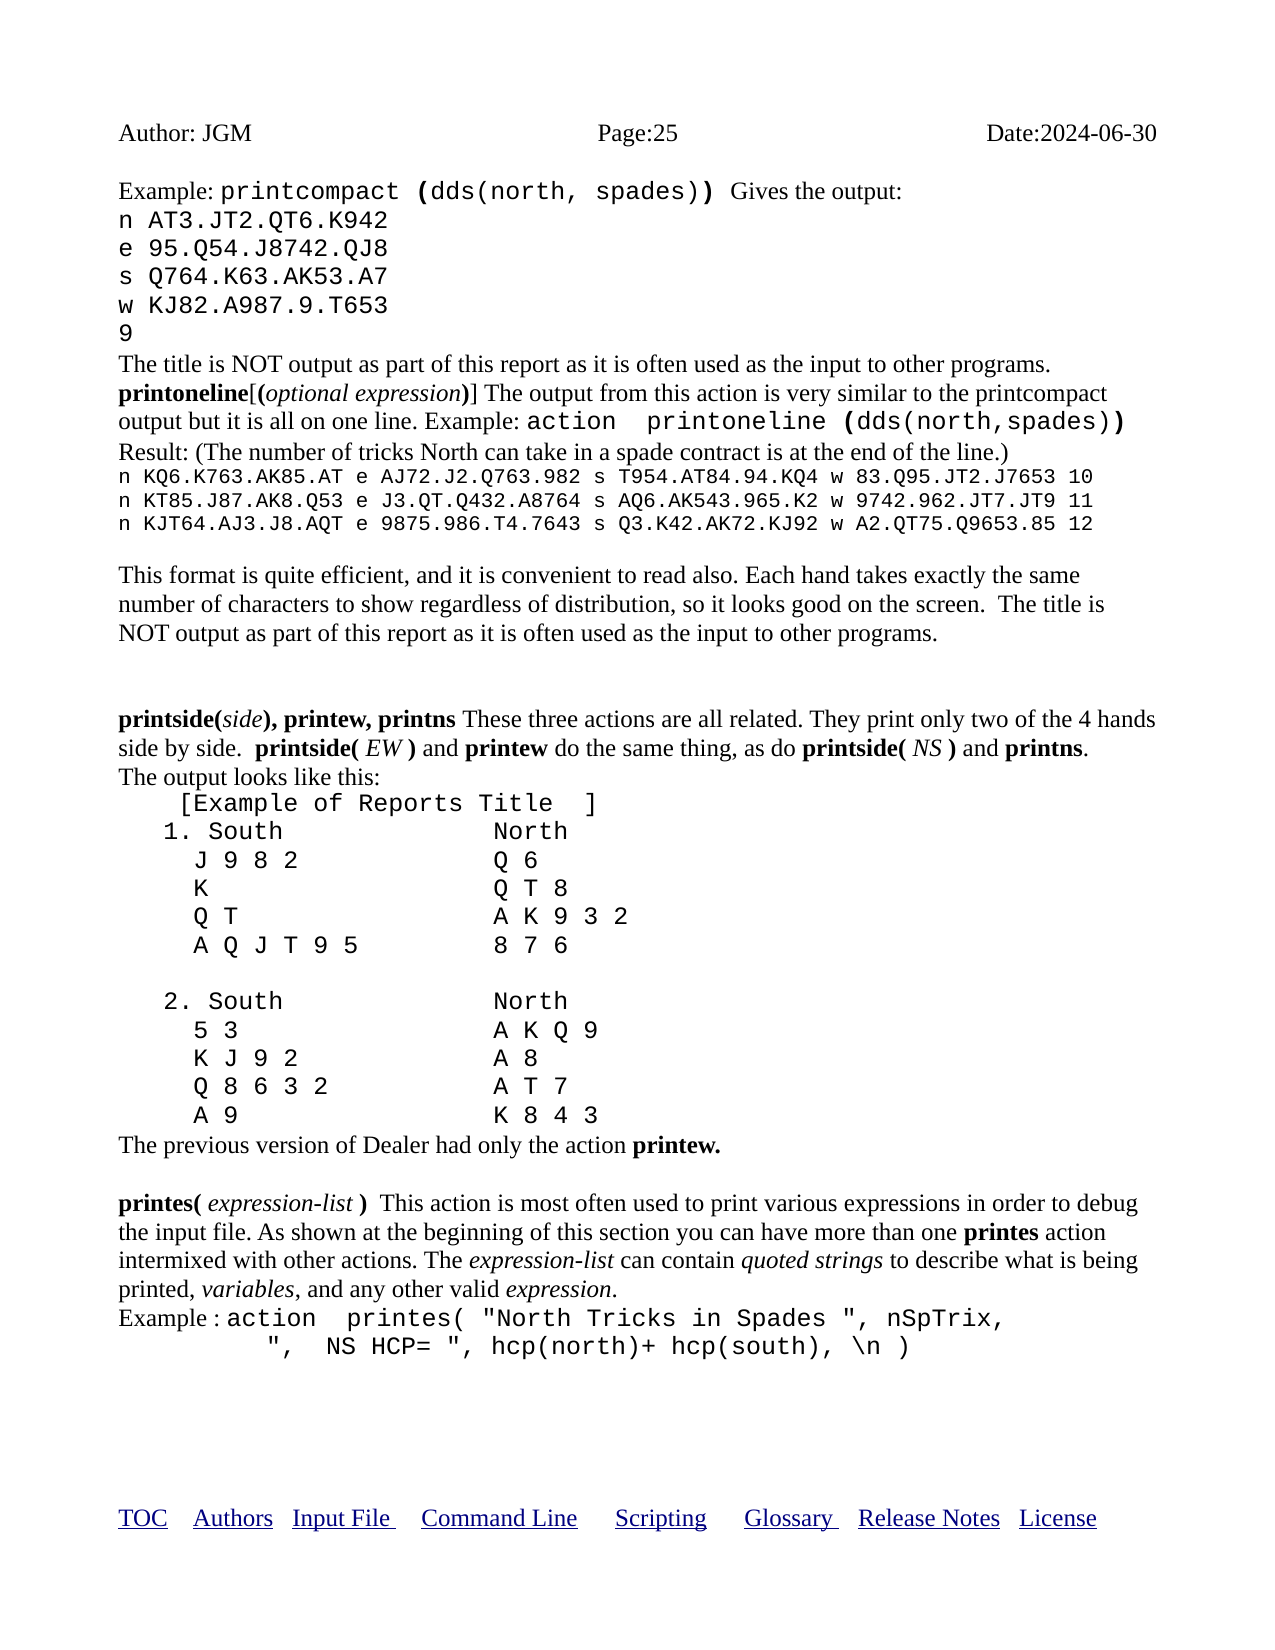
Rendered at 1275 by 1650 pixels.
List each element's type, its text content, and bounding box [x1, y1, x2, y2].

text e 95.Q54.J8742.QJ8 [118, 236, 1157, 264]
text The output looks like this: [118, 762, 1157, 791]
text 2. South North [118, 989, 1157, 1017]
text n KJT64.AJ3.J8.AQT e 9875.986.T4.7643 s Q3.K42.AK72.KJ92 w A2.QT75.Q9653.85 12 [118, 513, 1157, 537]
text n KT85.J87.AK8.Q53 e J3.QT.Q432.A8764 s AQ6.AK543.965.K2 w 9742.962.JT7.JT9 11 [118, 489, 1157, 513]
text printoneline[(optional expression)] The output from this action is very similar to the printcompact output but it is all on one line. Example: action printoneline (dds(north,spades)) [118, 378, 1157, 437]
text printside(side), printew, printns These three actions are all related. They print only two of the 4 hands side by side. printside( EW ) and printew do the same thing, as do printside( NS ) and printns. [118, 704, 1157, 762]
text A Q J T 9 5 8 7 6 [118, 932, 1157, 961]
text s Q764.K63.AK53.A7 [118, 264, 1157, 292]
text 5 3 A K Q 9 [118, 1017, 1157, 1046]
text This format is quite efficient, and it is convenient to read also. Each hand takes exactly the same number of characters to show regardless of distribution, so it looks good on the screen. The title is NOT output as part of this report as it is often used as the input to other programs. [118, 561, 1157, 647]
text Example : action printes( "North Tricks in Spades ", nSpTrix, [118, 1303, 1157, 1334]
text 1. South North [118, 819, 1157, 847]
text [Example of Reports Title ] [118, 791, 1157, 819]
text Q 8 6 3 2 A T 7 [118, 1074, 1157, 1102]
text The previous version of Dealer had only the action printew. [118, 1131, 1157, 1159]
text Q T A K 9 3 2 [118, 904, 1157, 932]
text The title is NOT output as part of this report as it is often used as the input to other programs. [118, 349, 1157, 378]
text w KJ82.A987.9.T653 [118, 292, 1157, 321]
text ", NS HCP= ", hcp(north)+ hcp(south), \n ) [118, 1334, 1157, 1362]
text K Q T 8 [118, 876, 1157, 904]
text A 9 K 8 4 3 [118, 1102, 1157, 1131]
text n KQ6.K763.AK85.AT e AJ72.J2.Q763.982 s T954.AT84.94.KQ4 w 83.Q95.JT2.J7653 10 [118, 466, 1157, 489]
text Example: printcompact (dds(north, spades)) Gives the output: [118, 176, 1157, 207]
text n AT3.JT2.QT6.K942 [118, 207, 1157, 236]
text 9 [118, 321, 1157, 349]
text printes( expression-list ) This action is most often used to print various expressions in order to debug the input file. As shown at the beginning of this section you can have more than one printes action intermixed with other actions. The expression-list can contain quoted strings to describe what is being printed, variables, and any other valid expression. [118, 1188, 1157, 1303]
text K J 9 2 A 8 [118, 1046, 1157, 1074]
text Result: (The number of tricks North can take in a spade contract is at the end of the line.) [118, 437, 1157, 466]
text J 9 8 2 Q 6 [118, 847, 1157, 876]
